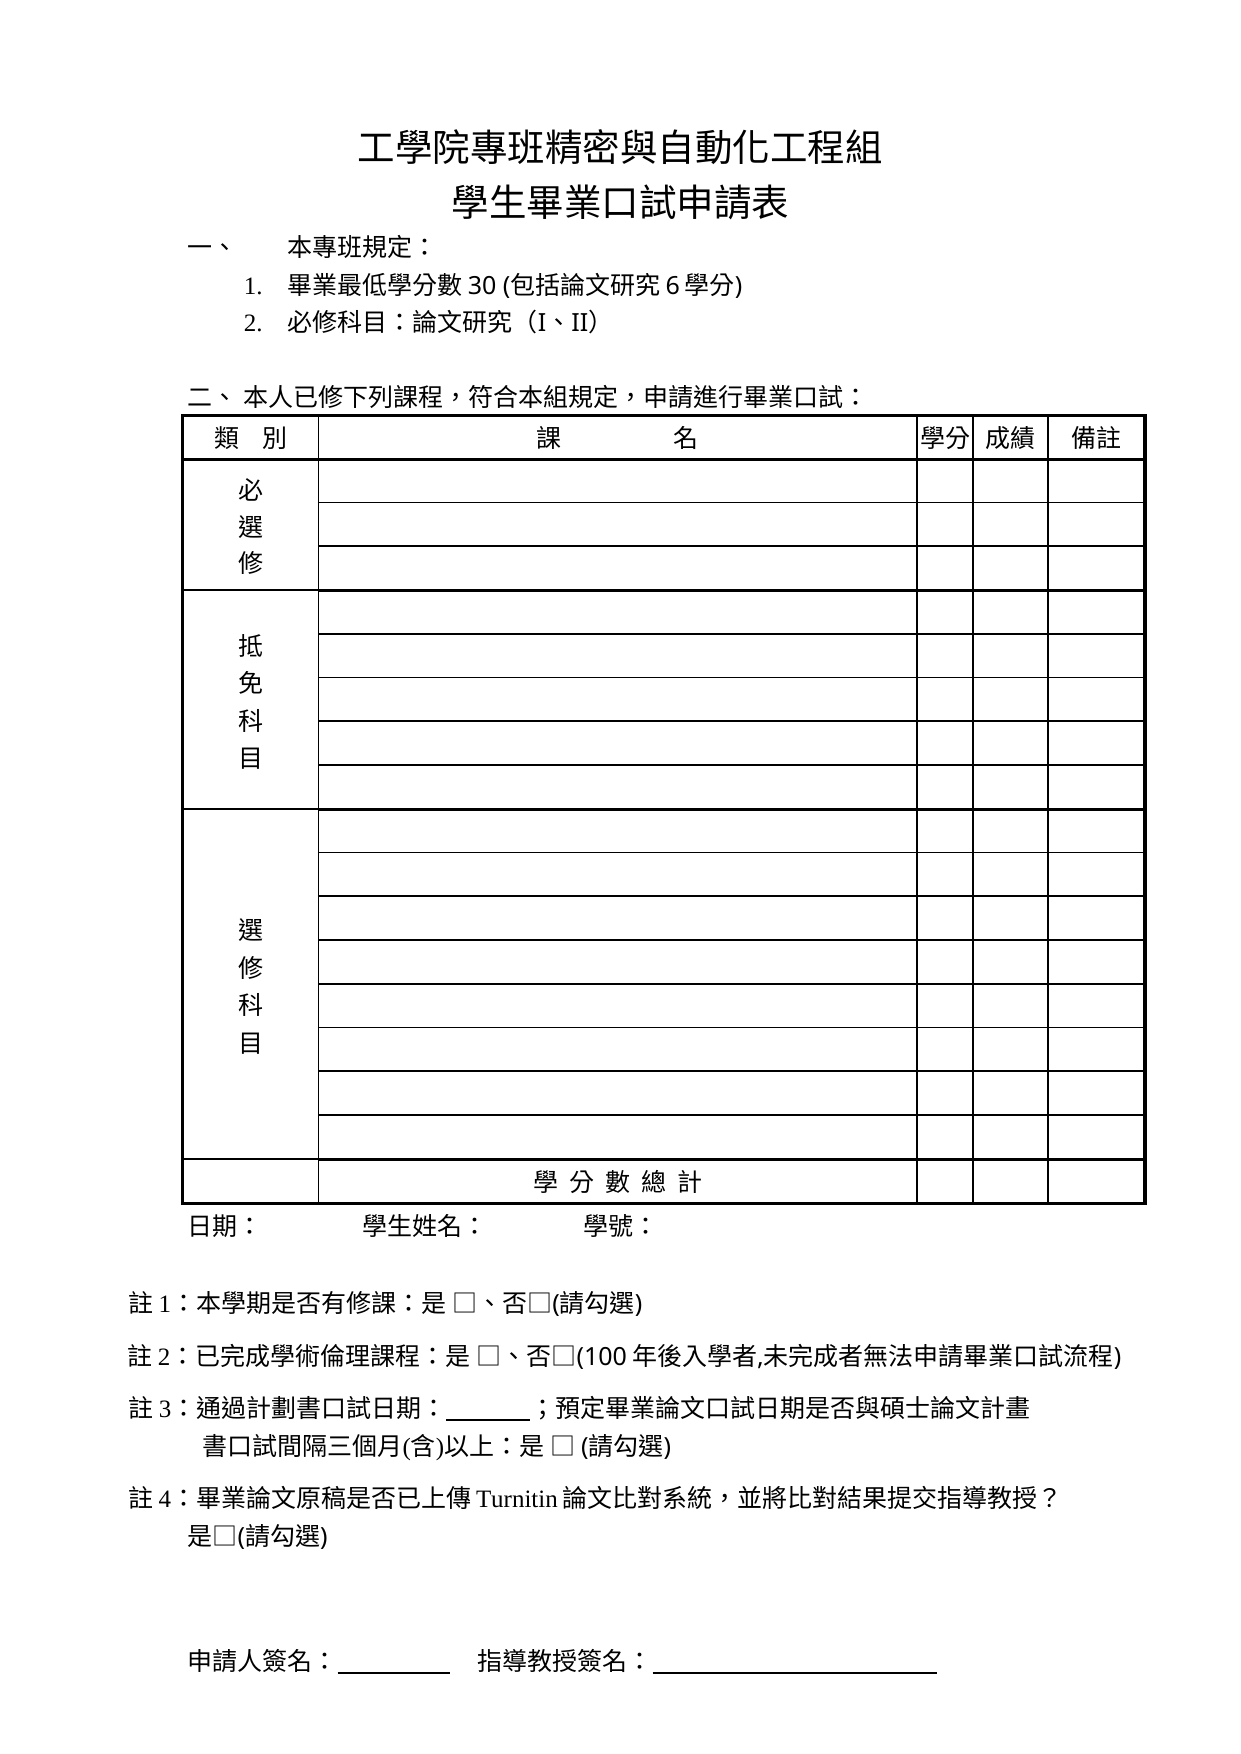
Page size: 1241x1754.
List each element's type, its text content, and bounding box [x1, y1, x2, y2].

table_cell [1049, 853, 1143, 895]
table_cell [918, 722, 972, 764]
table_cell [974, 941, 1047, 983]
table_cell [918, 1116, 972, 1158]
table_cell [974, 811, 1047, 852]
table_cell [1049, 547, 1143, 589]
text 註3：通過計劃書口試日期： ；預定畢業論文口試日期是否與碩士論文計畫書口試間隔三個月(含)以上：是 □ (請勾選) [128, 1387, 1053, 1462]
table_cell [319, 592, 916, 633]
table_cell [918, 1072, 972, 1114]
table_cell [974, 853, 1047, 895]
table_cell [974, 1116, 1047, 1158]
table_cell [1049, 811, 1143, 852]
table_cell [319, 1072, 916, 1114]
text 註1：本學期是否有修課：是 □、否□(請勾選) [128, 1282, 1053, 1320]
table_header 成績 [974, 417, 1047, 458]
table_cell [918, 985, 972, 1027]
table_cell [918, 1161, 972, 1202]
table_cell [319, 897, 916, 939]
list 必修科目：論文研究（I、II） [243, 302, 1053, 339]
table_cell [319, 461, 916, 502]
table_cell [974, 722, 1047, 764]
table_cell [1049, 1116, 1143, 1158]
table_cell [974, 503, 1047, 545]
table_cell [1049, 941, 1143, 983]
table_cell [319, 985, 916, 1027]
table_cell [918, 678, 972, 720]
table_header 課 名 [319, 417, 916, 458]
table_cell [974, 766, 1047, 808]
table_cell [974, 897, 1047, 939]
table_cell [319, 811, 916, 852]
table_cell [918, 592, 972, 633]
table_cell 必 選 修 [184, 461, 318, 589]
text 申請人簽名： 指導教授簽名： [187, 1640, 1053, 1677]
table_cell [1049, 897, 1143, 939]
table_cell [918, 1028, 972, 1070]
table_cell 抵 免 科 目 [184, 591, 318, 808]
table_cell 學 分 數 總 計 [319, 1161, 916, 1202]
table_cell 選 修 科 目 [184, 810, 318, 1158]
table_cell [918, 897, 972, 939]
table_cell [319, 503, 916, 545]
table_cell [918, 547, 972, 589]
table_cell [319, 547, 916, 589]
table_cell [319, 678, 916, 720]
table_cell [1049, 1028, 1143, 1070]
list 本人已修下列課程，符合本組規定，申請進行畢業口試： [187, 377, 1053, 414]
table_cell [1049, 985, 1143, 1027]
table_cell [1049, 503, 1143, 545]
table_cell [319, 635, 916, 677]
table_cell [319, 853, 916, 895]
text 學生畢業口試申請表 [187, 172, 1053, 227]
text 日期： 學生姓名： 學號： [187, 1205, 1053, 1242]
table_cell [1049, 722, 1143, 764]
table_cell [974, 635, 1047, 677]
table_cell [974, 1072, 1047, 1114]
table_cell [319, 766, 916, 808]
table_cell [918, 853, 972, 895]
table_cell [974, 985, 1047, 1027]
table_cell [1049, 635, 1143, 677]
table_cell [918, 811, 972, 852]
table_cell [1049, 766, 1143, 808]
table_header 備註 [1049, 417, 1143, 458]
table_cell [918, 503, 972, 545]
table_header 類 別 [184, 417, 318, 458]
table_cell [918, 461, 972, 502]
list 畢業最低學分數30 (包括論文研究6學分) [243, 264, 1053, 302]
table_cell [974, 678, 1047, 720]
table_cell [974, 461, 1047, 502]
table_cell [319, 941, 916, 983]
table_cell [1049, 1161, 1143, 1202]
table_cell [319, 1116, 916, 1158]
table_cell [918, 941, 972, 983]
table_cell [918, 635, 972, 677]
table_cell [184, 1160, 318, 1202]
table_cell [1049, 678, 1143, 720]
table_cell [974, 592, 1047, 633]
text 工學院專班精密與自動化工程組 [187, 118, 1053, 172]
text 註4：畢業論文原稿是否已上傳Turnitin論文比對系統，並將比對結果提交指導教授？是□(請勾選) [128, 1477, 1053, 1552]
table_cell [1049, 1072, 1143, 1114]
table_cell [319, 722, 916, 764]
table_cell [974, 1028, 1047, 1070]
table_header 學分 [918, 417, 972, 458]
text 註2：已完成學術倫理課程：是 □、否□(100年後入學者,未完成者無法申請畢業口試流程) [128, 1335, 1147, 1372]
table_cell [918, 766, 972, 808]
table_cell [974, 1161, 1047, 1202]
table_cell [1049, 461, 1143, 502]
table_cell [1049, 592, 1143, 633]
table_cell [974, 547, 1047, 589]
list 本專班規定： [187, 227, 1053, 264]
table_cell [319, 1028, 916, 1070]
